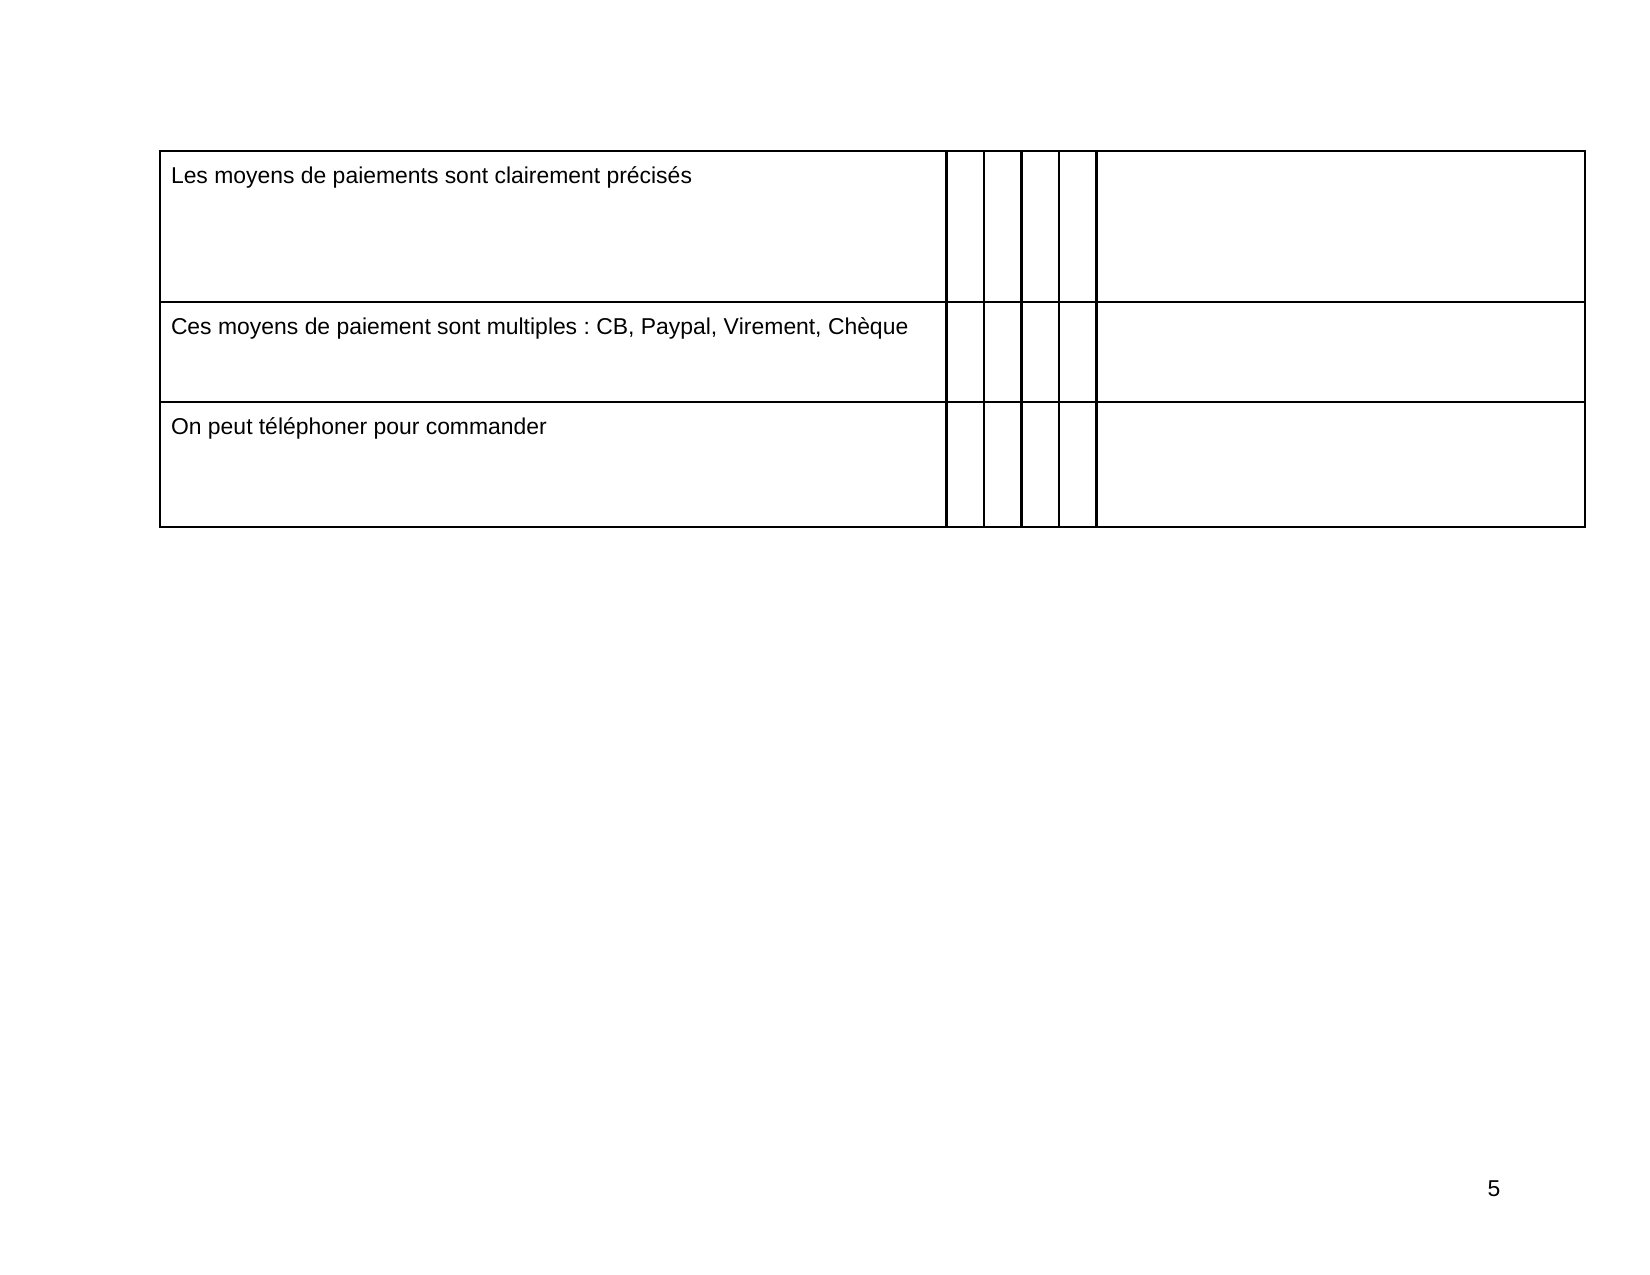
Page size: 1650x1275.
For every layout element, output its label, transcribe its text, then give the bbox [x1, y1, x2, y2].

table_cell [1098, 152, 1584, 301]
table_cell [948, 403, 983, 526]
table_cell [985, 152, 1020, 301]
table_cell [1098, 403, 1584, 526]
table_cell [948, 152, 983, 301]
table_cell [1023, 303, 1058, 401]
table_cell [1060, 152, 1095, 301]
table_cell Ces moyens de paiement sont multiples : CB, Paypal, Virement, Chèque [161, 303, 945, 401]
table_cell [1023, 403, 1058, 526]
table_cell [985, 403, 1020, 526]
table_cell [1060, 403, 1095, 526]
table_cell On peut téléphoner pour commander [161, 403, 945, 526]
table_cell [985, 303, 1020, 401]
table_cell [1098, 303, 1584, 401]
table_cell [1060, 303, 1095, 401]
table_cell [948, 303, 983, 401]
table_cell [1023, 152, 1058, 301]
table_cell Les moyens de paiements sont clairement précisés [161, 152, 945, 301]
